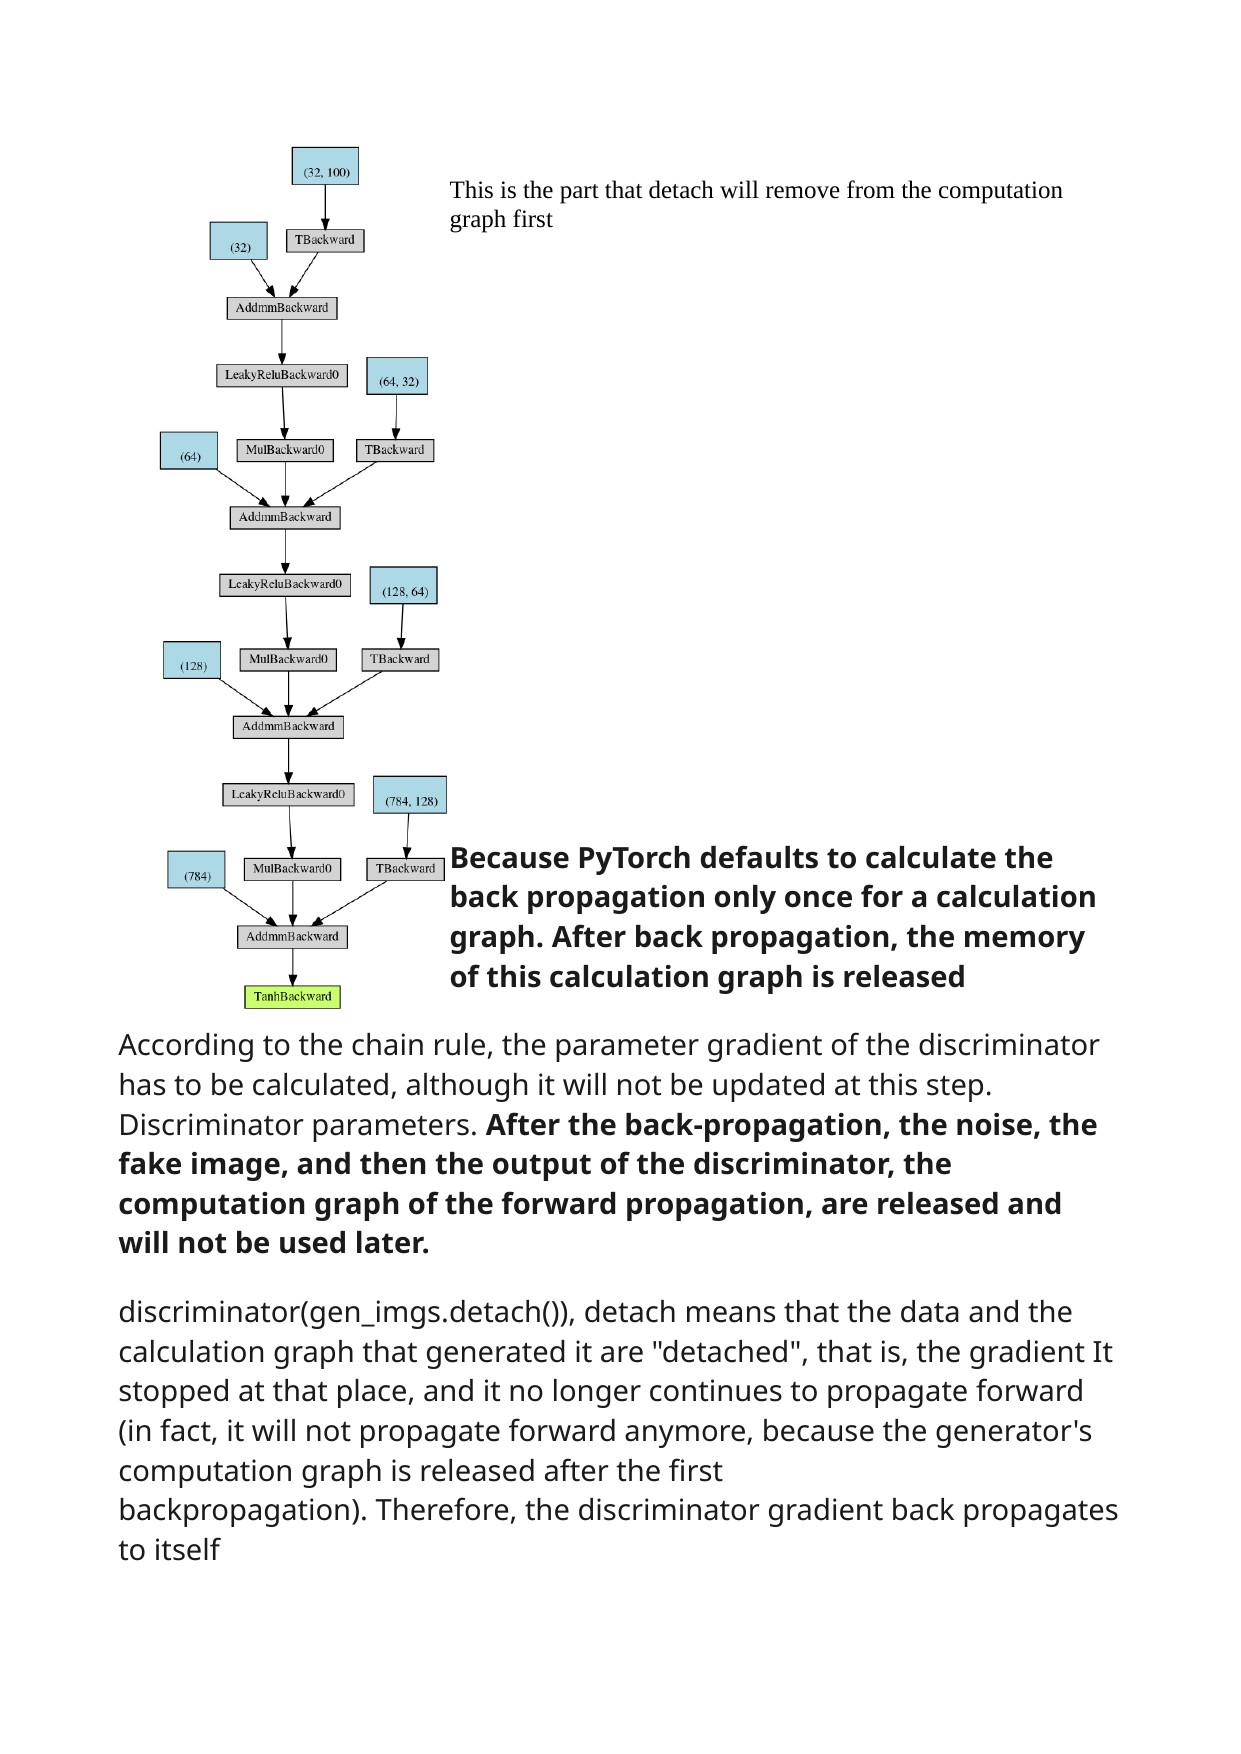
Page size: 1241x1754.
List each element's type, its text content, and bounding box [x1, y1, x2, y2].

text This is the part that detach will remove from the computation graph first [450, 176, 1122, 233]
picture [156, 143, 450, 1012]
text discriminator(gen_imgs.detach()), detach means that the data and the calculation graph that generated it are "detached", that is, the gradient It stopped at that place, and it no longer continues to propagate forward (in fact, it will not propagate forward anymore, because the generator's computation graph is released after the first backpropagation). Therefore, the discriminator gradient back propagates to itself [118, 1291, 1122, 1569]
text Because PyTorch defaults to calculate the back propagation only once for a calculation graph. After back propagation, the memory of this calculation graph is released [450, 837, 1122, 996]
text [118, 176, 156, 233]
text According to the chain rule, the parameter gradient of the discriminator has to be calculated, although it will not be updated at this step. Discriminator parameters. After the back-propagation, the noise, the fake image, and then the output of the discriminator, the computation graph of the forward propagation, are released and will not be used later. [118, 1024, 1122, 1262]
text [118, 837, 156, 996]
